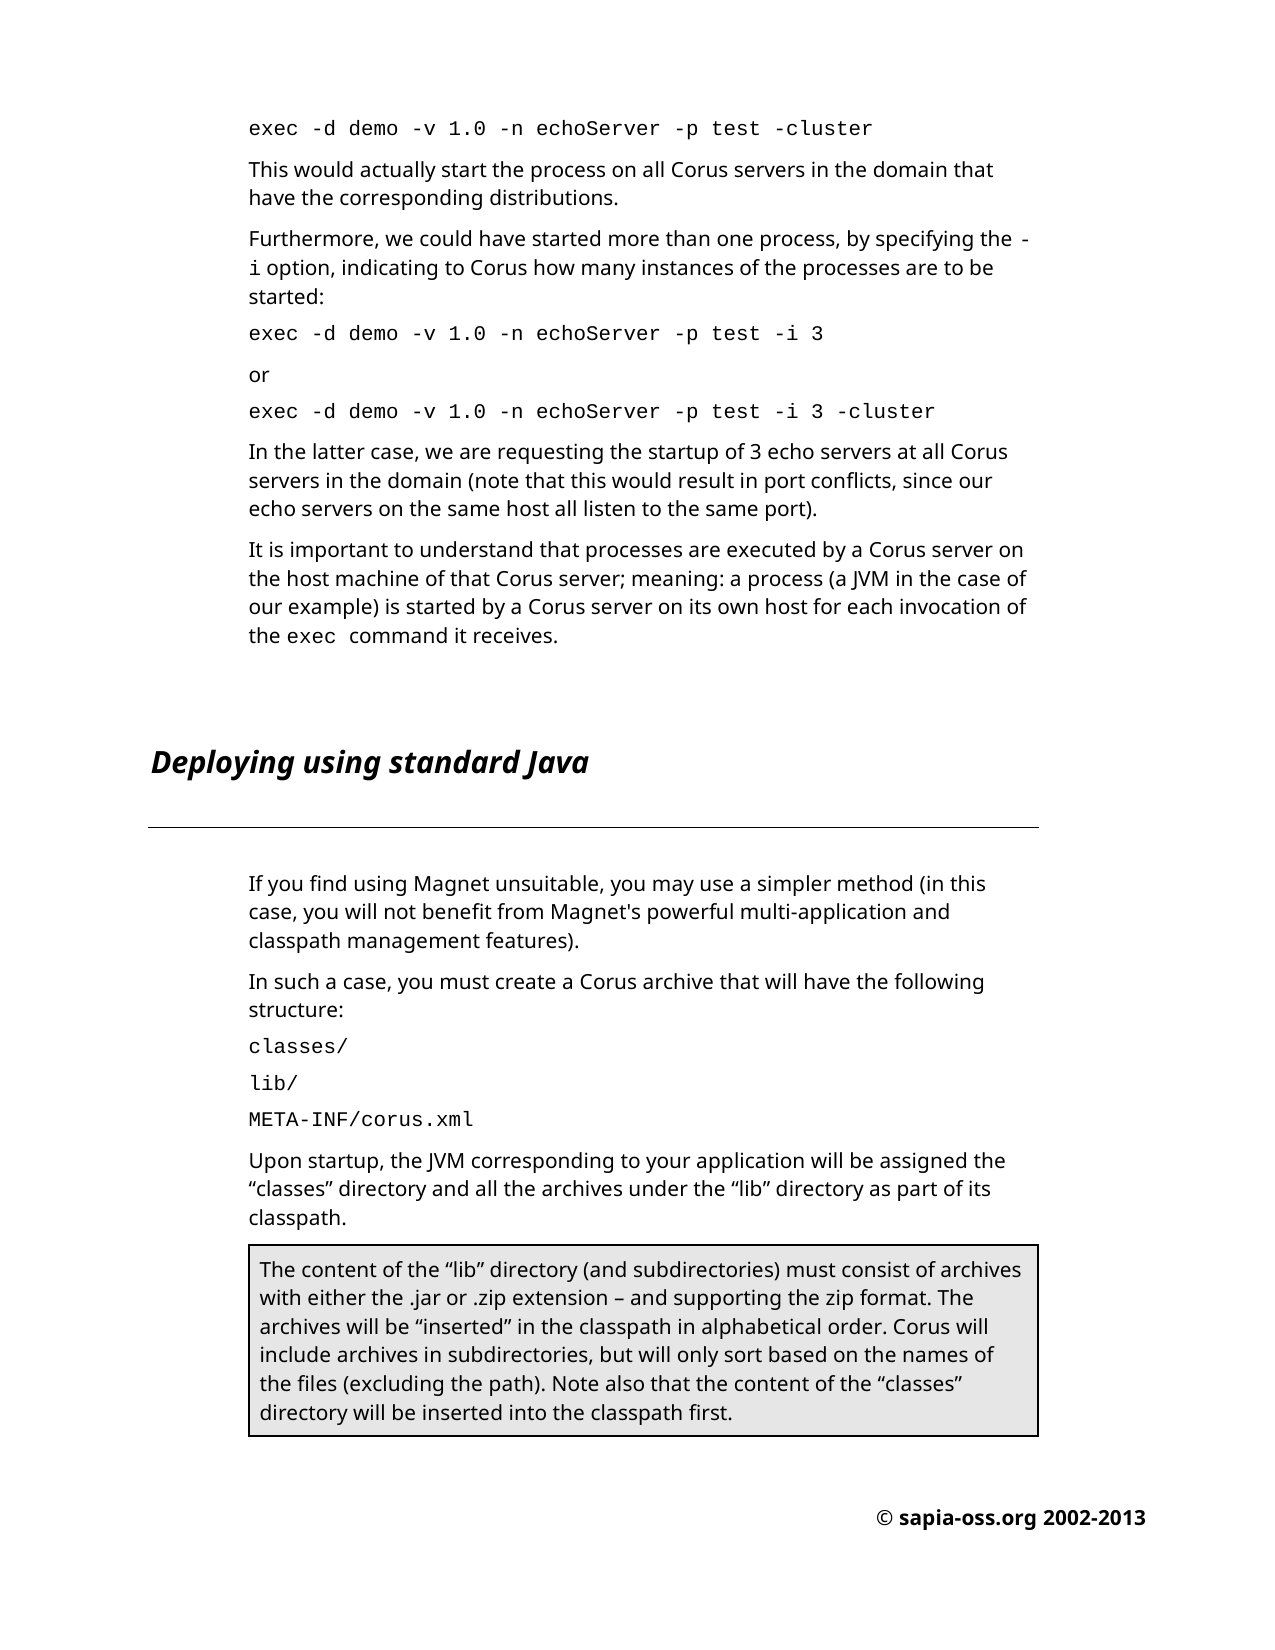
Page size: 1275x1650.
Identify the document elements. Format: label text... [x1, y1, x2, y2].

text Furthermore, we could have started more than one process, by specifying the -i option, indicating to Corus how many instances of the processes are to be started: [248, 224, 1039, 311]
text This would actually start the process on all Corus servers in the domain that have the corresponding distributions. [248, 154, 1039, 212]
text lib/ [248, 1073, 1039, 1097]
text exec -d demo -v 1.0 -n echoServer -p test -cluster [248, 118, 1039, 142]
text If you find using Magnet unsuitable, you may use a simpler method (in this case, you will not benefit from Magnet's powerful multi-application and classpath management features). [248, 868, 1039, 954]
text exec -d demo -v 1.0 -n echoServer -p test -i 3 -cluster [248, 401, 1039, 424]
text Upon startup, the JVM corresponding to your application will be assigned the “classes” directory and all the archives under the “lib” directory as part of its classpath. [248, 1146, 1039, 1231]
text classes/ [248, 1036, 1039, 1060]
text In the latter case, we are requesting the startup of 3 echo servers at all Corus servers in the domain (note that this would result in port conflicts, since our echo servers on the same host all listen to the same port). [248, 437, 1039, 523]
text exec -d demo -v 1.0 -n echoServer -p test -i 3 [248, 323, 1039, 347]
text META-INF/corus.xml [248, 1109, 1039, 1133]
text In such a case, you must create a Corus archive that will have the following structure: [248, 967, 1039, 1024]
text The content of the “lib” directory (and subdirectories) must consist of archives with either the .jar or .zip extension – and supporting the zip format. The archives will be “inserted” in the classpath in alphabetical order. Corus will include archives in subdirectories, but will only sort based on the names of the files (excluding the path). Note also that the content of the “classes” directory will be inserted into the classpath first. [250, 1246, 1037, 1435]
subtitle Deploying using standard Java [148, 738, 1039, 827]
text It is important to understand that processes are executed by a Corus server on the host machine of that Corus server; meaning: a process (a JVM in the case of our example) is started by a Corus server on its own host for each invocation of the exec command it receives. [248, 535, 1039, 650]
text or [248, 359, 1039, 388]
